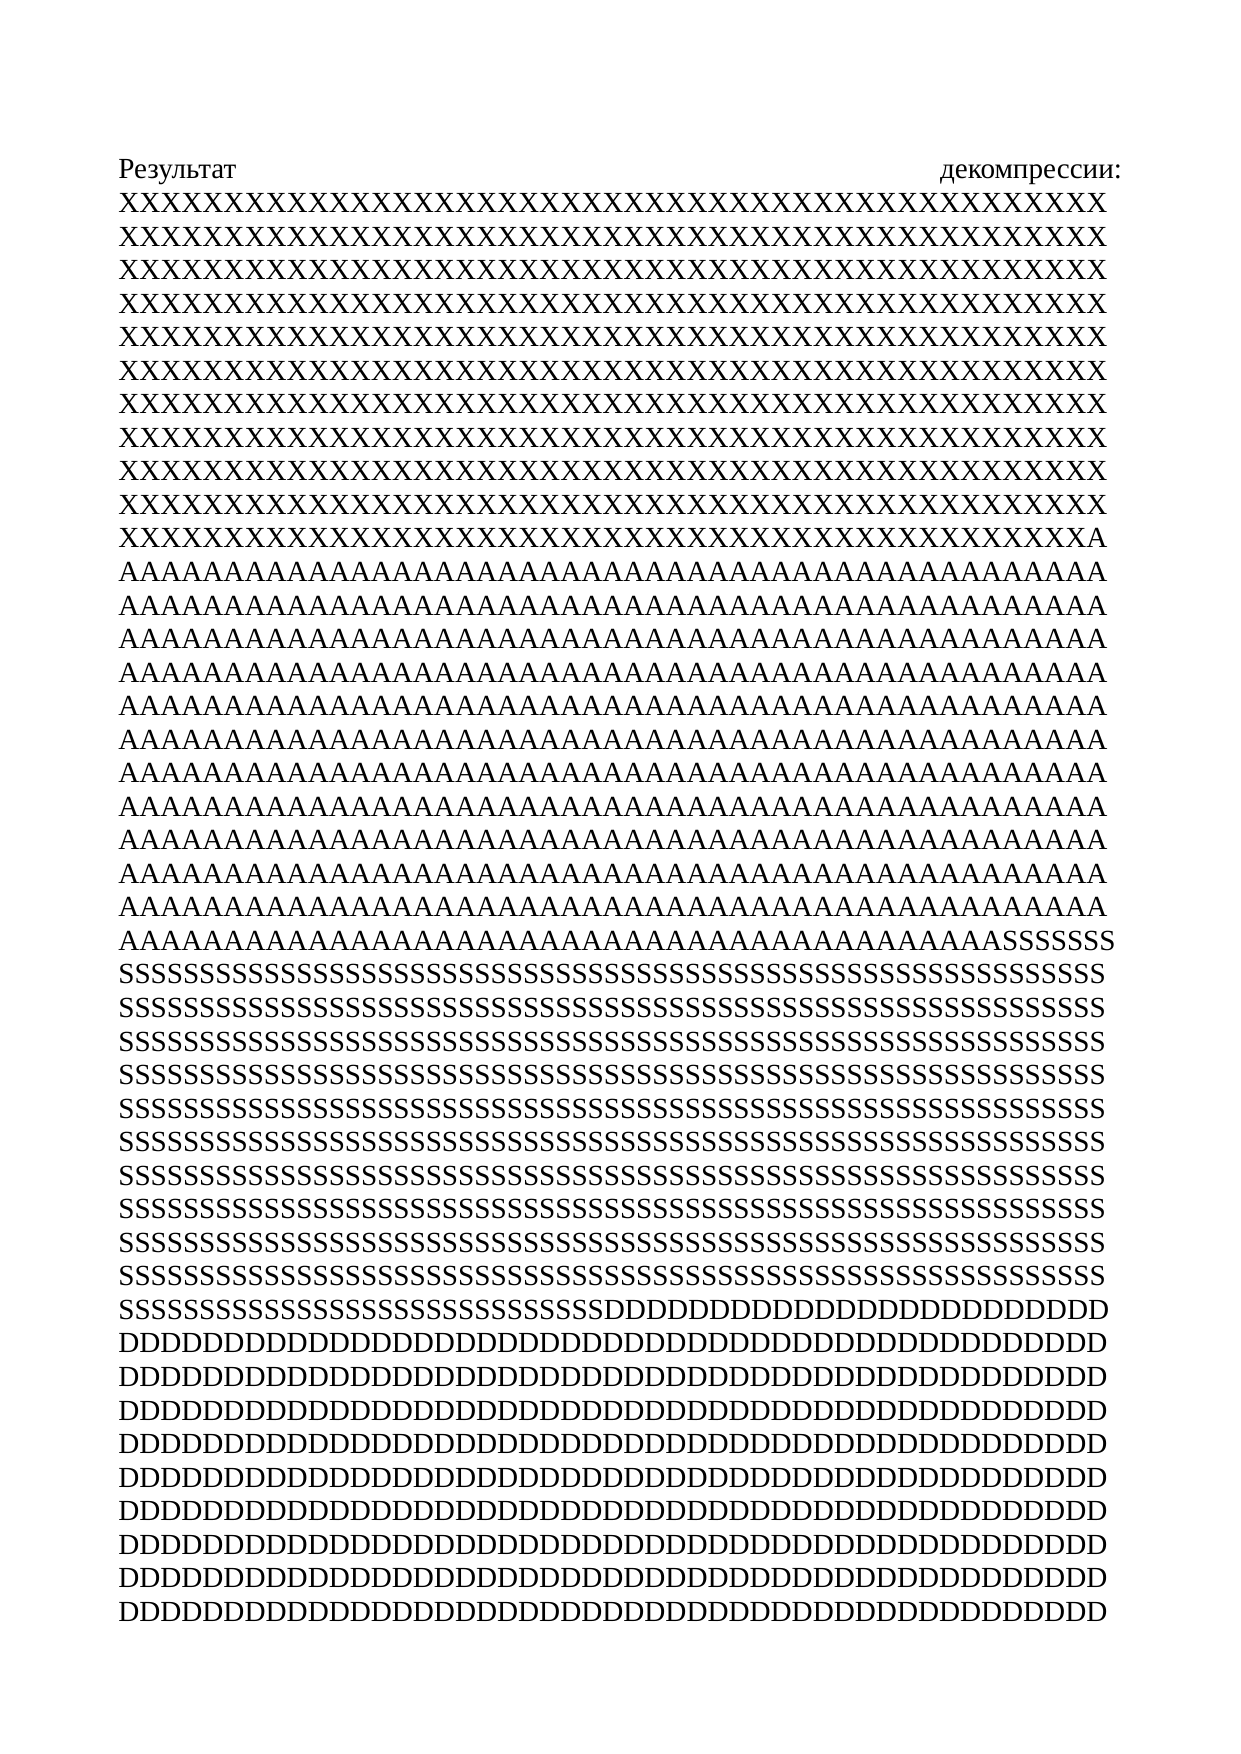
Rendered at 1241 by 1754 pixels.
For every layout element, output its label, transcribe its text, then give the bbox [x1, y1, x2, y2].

text Результат декомпрессии: XXXXXXXXXXXXXXXXXXXXXXXXXXXXXXXXXXXXXXXXXXXXXXXXXXXXXXXXXXXXXXXXXXXXXXXXXXXXXXXXXXXXXXXXXXXXXXXXXXXXXXXXXXXXXXXXXXXXXXXXXXXXXXXXXXXXXXXXXXXXXXXXXXXXXXXXXXXXXXXXXXXXXXXXXXXXXXXXXXXXXXXXXXXXXXXXXXXXXXXXXXXXXXXXXXXXXXXXXXXXXXXXXXXXXXXXXXXXXXXXXXXXXXXXXXXXXXXXXXXXXXXXXXXXXXXXXXXXXXXXXXXXXXXXXXXXXXXXXXXXXXXXXXXXXXXXXXXXXXXXXXXXXXXXXXXXXXXXXXXXXXXXXXXXXXXXXXXXXXXXXXXXXXXXXXXXXXXXXXXXXXXXXXXXXXXXXXXXXXXXXXXXXXXXXXXXXXXXXXXXXXXXXXXXXXXXXXXXXXXXXXXXXXXXXXXXXXXXXXXXXXXXXXXXXXXXXXXXXXXXXXXXXXXXXXXXXXXXXXXXXXXXXXXXXXXXXXXXAAAAAAAAAAAAAAAAAAAAAAAAAAAAAAAAAAAAAAAAAAAAAAAAAAAAAAAAAAAAAAAAAAAAAAAAAAAAAAAAAAAAAAAAAAAAAAAAAAAAAAAAAAAAAAAAAAAAAAAAAAAAAAAAAAAAAAAAAAAAAAAAAAAAAAAAAAAAAAAAAAAAAAAAAAAAAAAAAAAAAAAAAAAAAAAAAAAAAAAAAAAAAAAAAAAAAAAAAAAAAAAAAAAAAAAAAAAAAAAAAAAAAAAAAAAAAAAAAAAAAAAAAAAAAAAAAAAAAAAAAAAAAAAAAAAAAAAAAAAAAAAAAAAAAAAAAAAAAAAAAAAAAAAAAAAAAAAAAAAAAAAAAAAAAAAAAAAAAAAAAAAAAAAAAAAAAAAAAAAAAAAAAAAAAAAAAAAAAAAAAAAAAAAAAAAAAAAAAAAAAAAAAAAAAAAAAAAAAAAAAAAAAAAAAAAAAAAAAAAAAAAAAAAAAAAAAAAAAAAAAAAAAAAAAAAAAAAAAAAAAAAAAAAAAAAAAAAAAAAAAAAAAAAAAAAAAAAAAAAAAAAAAAAAAAAAAAAAAAAASSSSSSSSSSSSSSSSSSSSSSSSSSSSSSSSSSSSSSSSSSSSSSSSSSSSSSSSSSSSSSSSSSSSSSSSSSSSSSSSSSSSSSSSSSSSSSSSSSSSSSSSSSSSSSSSSSSSSSSSSSSSSSSSSSSSSSSSSSSSSSSSSSSSSSSSSSSSSSSSSSSSSSSSSSSSSSSSSSSSSSSSSSSSSSSSSSSSSSSSSSSSSSSSSSSSSSSSSSSSSSSSSSSSSSSSSSSSSSSSSSSSSSSSSSSSSSSSSSSSSSSSSSSSSSSSSSSSSSSSSSSSSSSSSSSSSSSSSSSSSSSSSSSSSSSSSSSSSSSSSSSSSSSSSSSSSSSSSSSSSSSSSSSSSSSSSSSSSSSSSSSSSSSSSSSSSSSSSSSSSSSSSSSSSSSSSSSSSSSSSSSSSSSSSSSSSSSSSSSSSSSSSSSSSSSSSSSSSSSSSSSSSSSSSSSSSSSSSSSSSSSSSSSSSSSSSSSSSSSSSSSSSSSSSSSSSSSSSSSSSSSSSSSSSSSSSSSSSSSSSSSSSSSSSSSSSSSSSSSSSSSSSSSSSSSSSSSSSSSSSSSSSSSSSSSSSSSSSSSSSSSSSSSSSSSSSSSSSSSSSSSSSSSSSSSSSSSSSSSSSSSSSSSSSSSSSSSSSSSSSSSSSSSDDDDDDDDDDDDDDDDDDDDDDDDDDDDDDDDDDDDDDDDDDDDDDDDDDDDDDDDDDDDDDDDDDDDDDDDDDDDDDDDDDDDDDDDDDDDDDDDDDDDDDDDDDDDDDDDDDDDDDDDDDDDDDDDDDDDDDDDDDDDDDDDDDDDDDDDDDDDDDDDDDDDDDDDDDDDDDDDDDDDDDDDDDDDDDDDDDDDDDDDDDDDDDDDDDDDDDDDDDDDDDDDDDDDDDDDDDDDDDDDDDDDDDDDDDDDDDDDDDDDDDDDDDDDDDDDDDDDDDDDDDDDDDDDDDDDDDDDDDDDDDDDDDDDDDDDDDDDDDDDDDDDDDDDDDDDDDDDDDDDDDDDDDDDDDDDDDDDDDDDDDDDDDDDDDDDDDDDDDDDDDDDDDDDDDDDDDDDDDDDDDDDDDDDDDDDDDDDDDDDDDDDDDDDDDDDDDDDDDDDDDDDDDD [118, 152, 1122, 1627]
